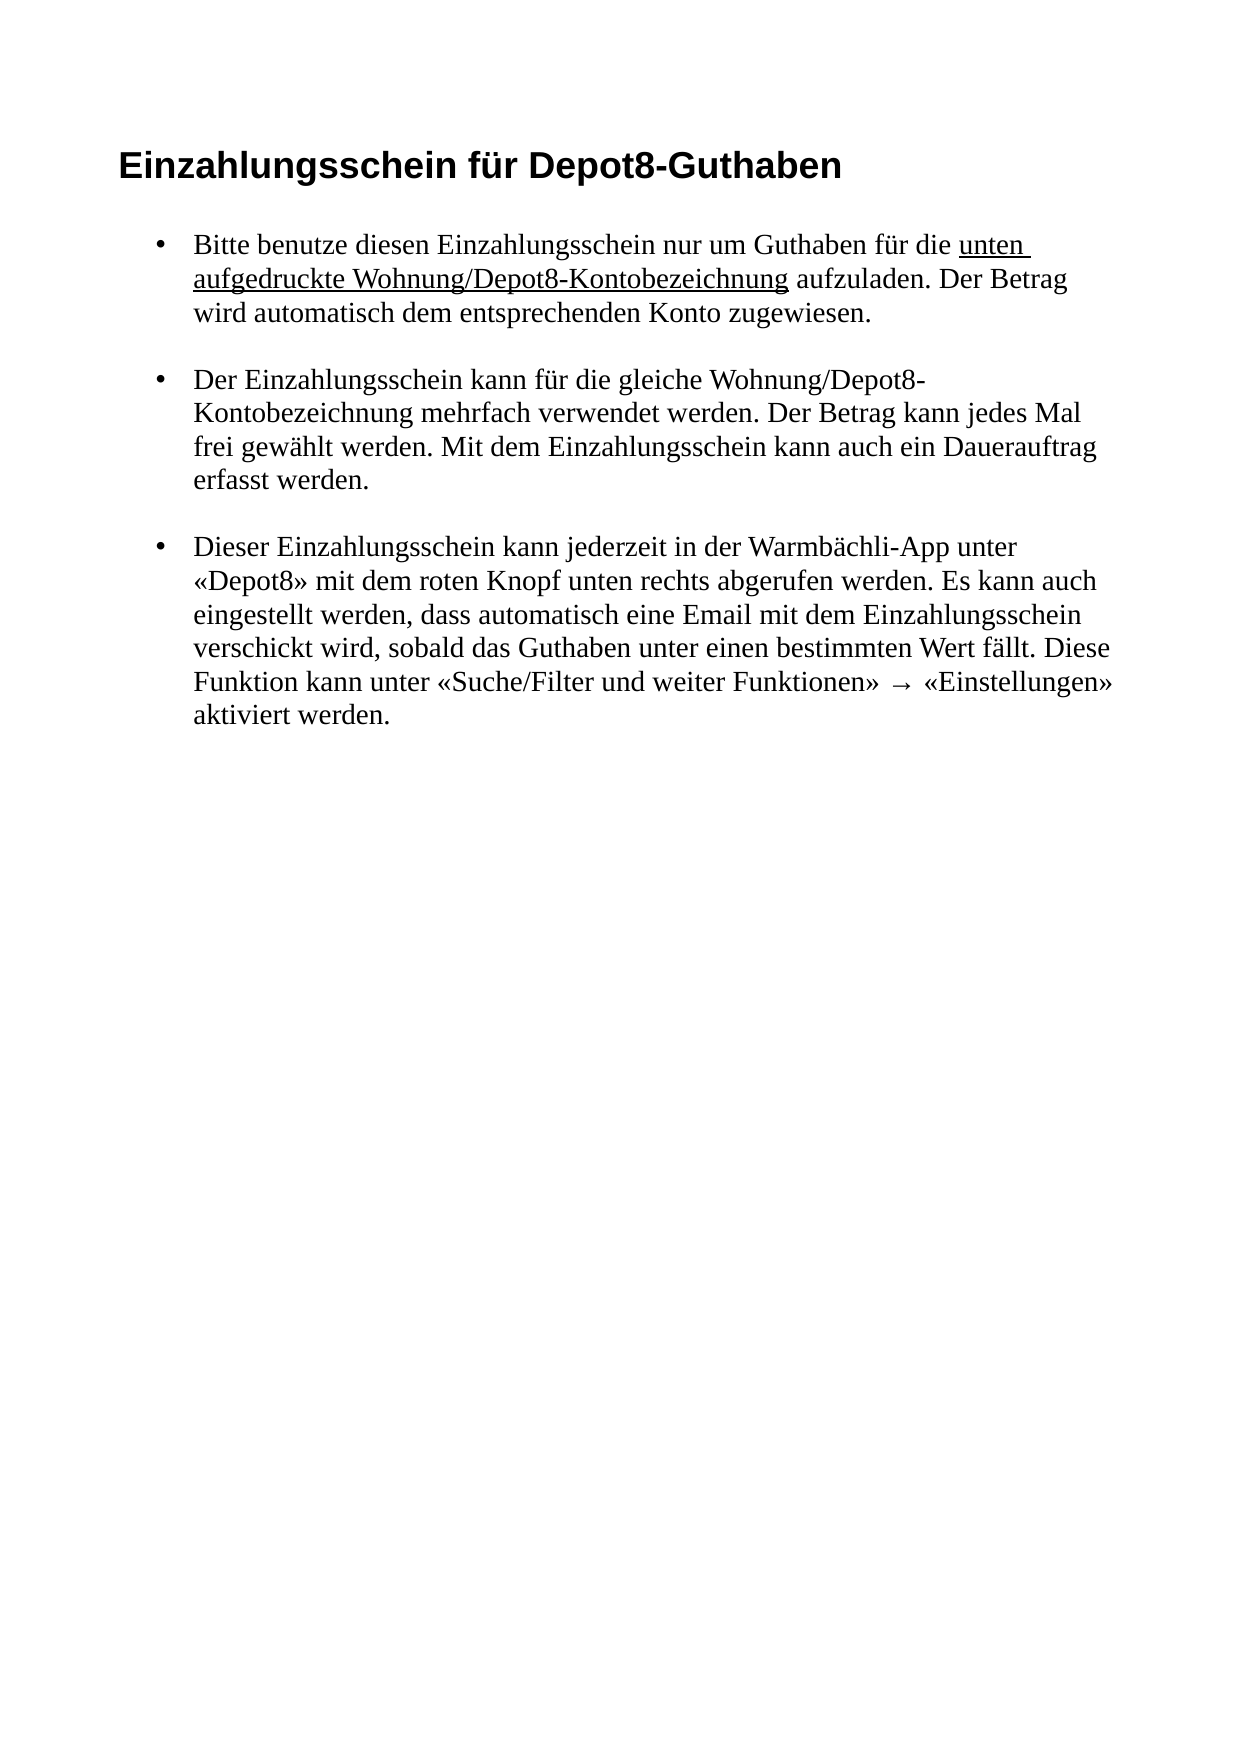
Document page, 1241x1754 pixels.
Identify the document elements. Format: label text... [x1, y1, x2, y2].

list Bitte benutze diesen Einzahlungsschein nur um Guthaben für die unten aufgedruckte Wohnung/Depot8-Kontobezeichnung aufzuladen. Der Betrag wird automatisch dem entsprechenden Konto zugewiesen. [156, 227, 1122, 362]
list Der Einzahlungsschein kann für die gleiche Wohnung/Depot8-Kontobezeichnung mehrfach verwendet werden. Der Betrag kann jedes Mal frei gewählt werden. Mit dem Einzahlungsschein kann auch ein Dauerauftrag erfasst werden. [156, 362, 1122, 529]
list Dieser Einzahlungsschein kann jederzeit in der Warmbächli-App unter «Depot8» mit dem roten Knopf unten rechts abgerufen werden. Es kann auch eingestellt werden, dass automatisch eine Email mit dem Einzahlungsschein verschickt wird, sobald das Guthaben unter einen bestimmten Wert fällt. Diese Funktion kann unter «Suche/Filter und weiter Funktionen» → «Einstellungen» aktiviert werden. [156, 529, 1122, 731]
subtitle Einzahlungsschein für Depot8-Guthaben [118, 143, 1122, 186]
